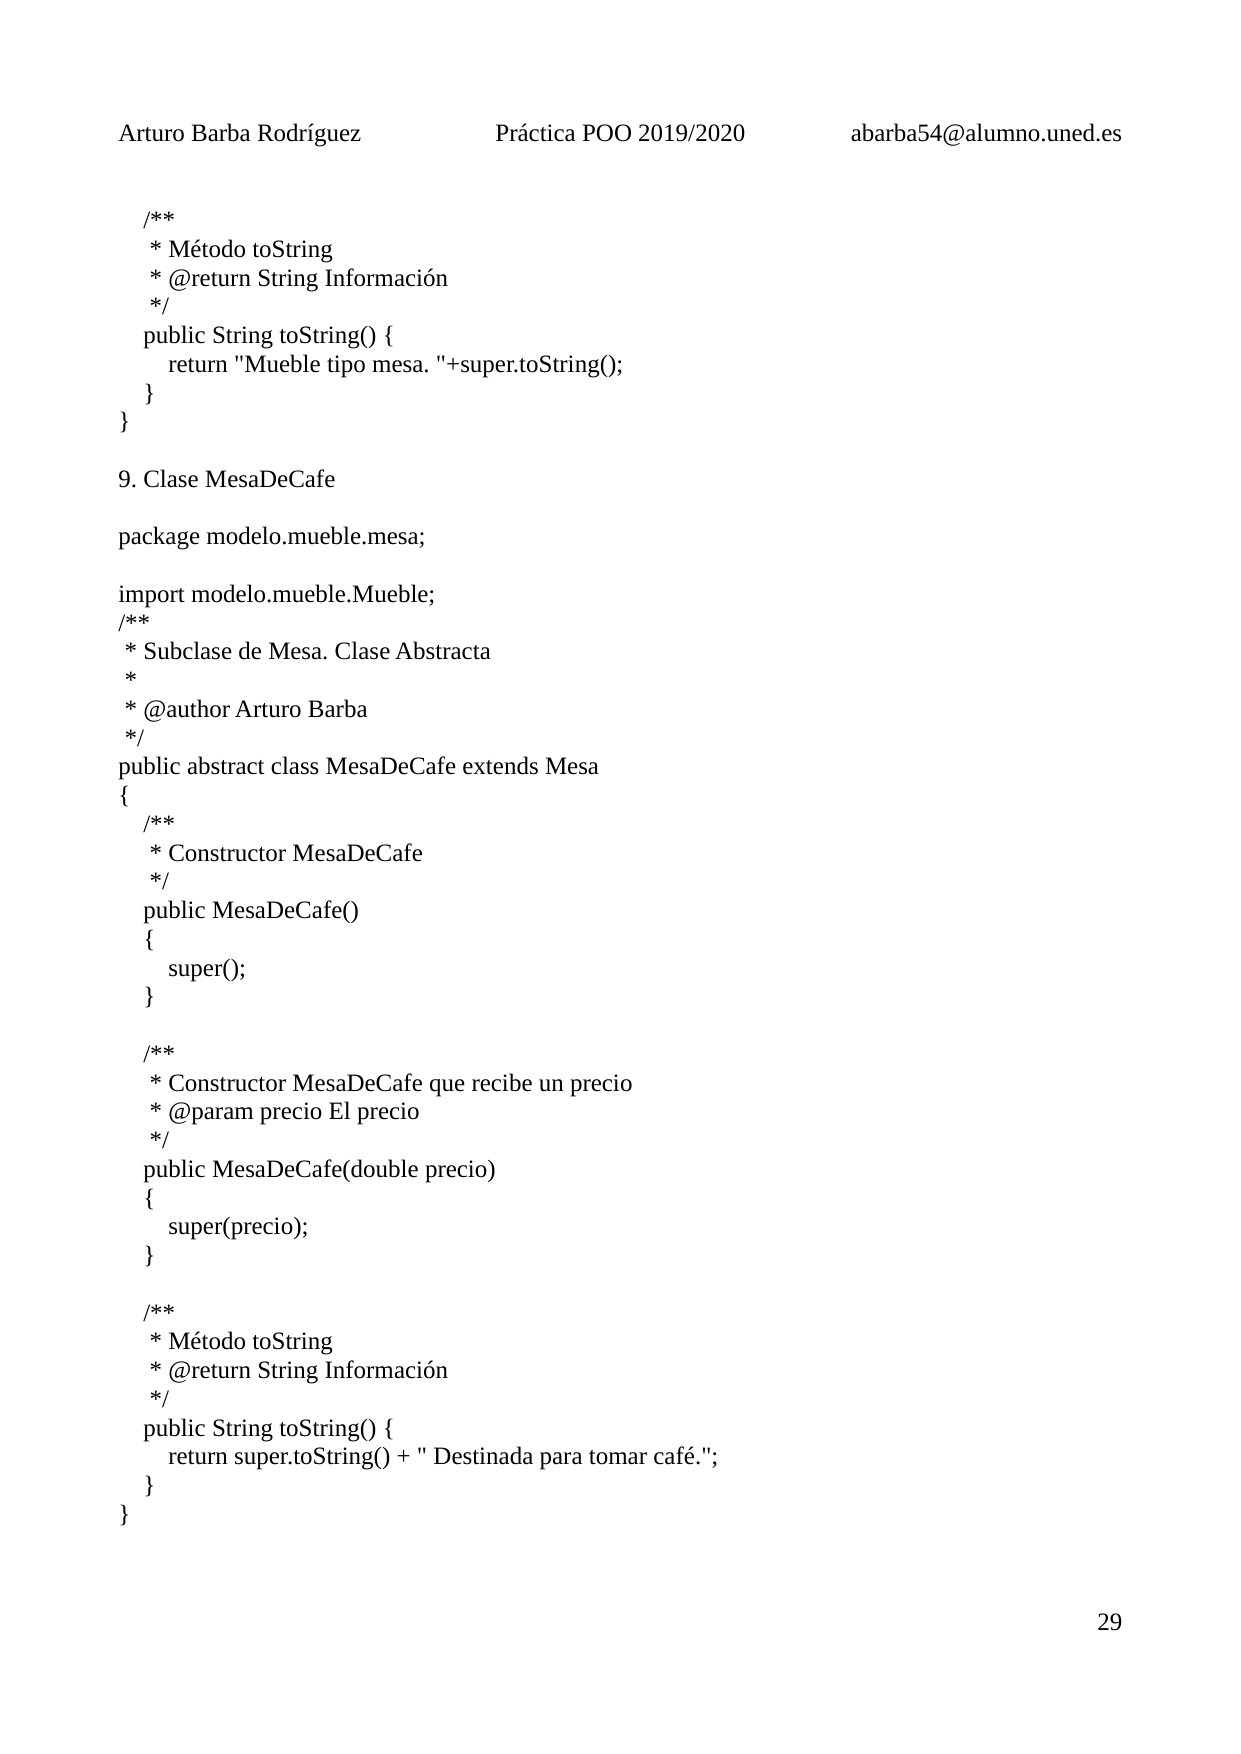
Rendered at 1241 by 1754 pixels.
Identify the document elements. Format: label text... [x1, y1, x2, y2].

text */ [118, 1384, 1122, 1413]
text /** [118, 809, 1122, 838]
text * @return String Información [118, 263, 1122, 291]
text * @return String Información [118, 1355, 1122, 1384]
text } [118, 981, 1122, 1010]
text super(); [118, 953, 1122, 981]
text * Método toString [118, 1326, 1122, 1355]
text public MesaDeCafe(double precio) [118, 1154, 1122, 1183]
text * Constructor MesaDeCafe que recibe un precio [118, 1068, 1122, 1096]
text */ [118, 723, 1122, 751]
text super(precio); [118, 1211, 1122, 1240]
text return super.toString() + " Destinada para tomar café."; [118, 1441, 1122, 1470]
text */ [118, 1125, 1122, 1154]
text } [118, 1470, 1122, 1499]
text public String toString() { [118, 1413, 1122, 1441]
text package modelo.mueble.mesa; [118, 521, 1122, 550]
text } [118, 1240, 1122, 1269]
text import modelo.mueble.Mueble; [118, 579, 1122, 608]
text } [118, 1499, 1122, 1528]
text * [118, 665, 1122, 694]
text * Constructor MesaDeCafe [118, 838, 1122, 866]
text */ [118, 291, 1122, 320]
text { [118, 780, 1122, 809]
text } [118, 406, 1122, 435]
text * Método toString [118, 234, 1122, 263]
text /** [118, 205, 1122, 234]
text { [118, 1183, 1122, 1211]
text /** [118, 1039, 1122, 1068]
text * @param precio El precio [118, 1096, 1122, 1125]
text public String toString() { [118, 320, 1122, 349]
text /** [118, 608, 1122, 636]
text /** [118, 1298, 1122, 1326]
text public MesaDeCafe() [118, 895, 1122, 924]
text return "Mueble tipo mesa. "+super.toString(); [118, 349, 1122, 378]
text { [118, 924, 1122, 953]
text public abstract class MesaDeCafe extends Mesa [118, 751, 1122, 780]
text 9. Clase MesaDeCafe [118, 464, 1122, 493]
text * @author Arturo Barba [118, 694, 1122, 723]
text } [118, 378, 1122, 406]
text */ [118, 866, 1122, 895]
text * Subclase de Mesa. Clase Abstracta [118, 636, 1122, 665]
